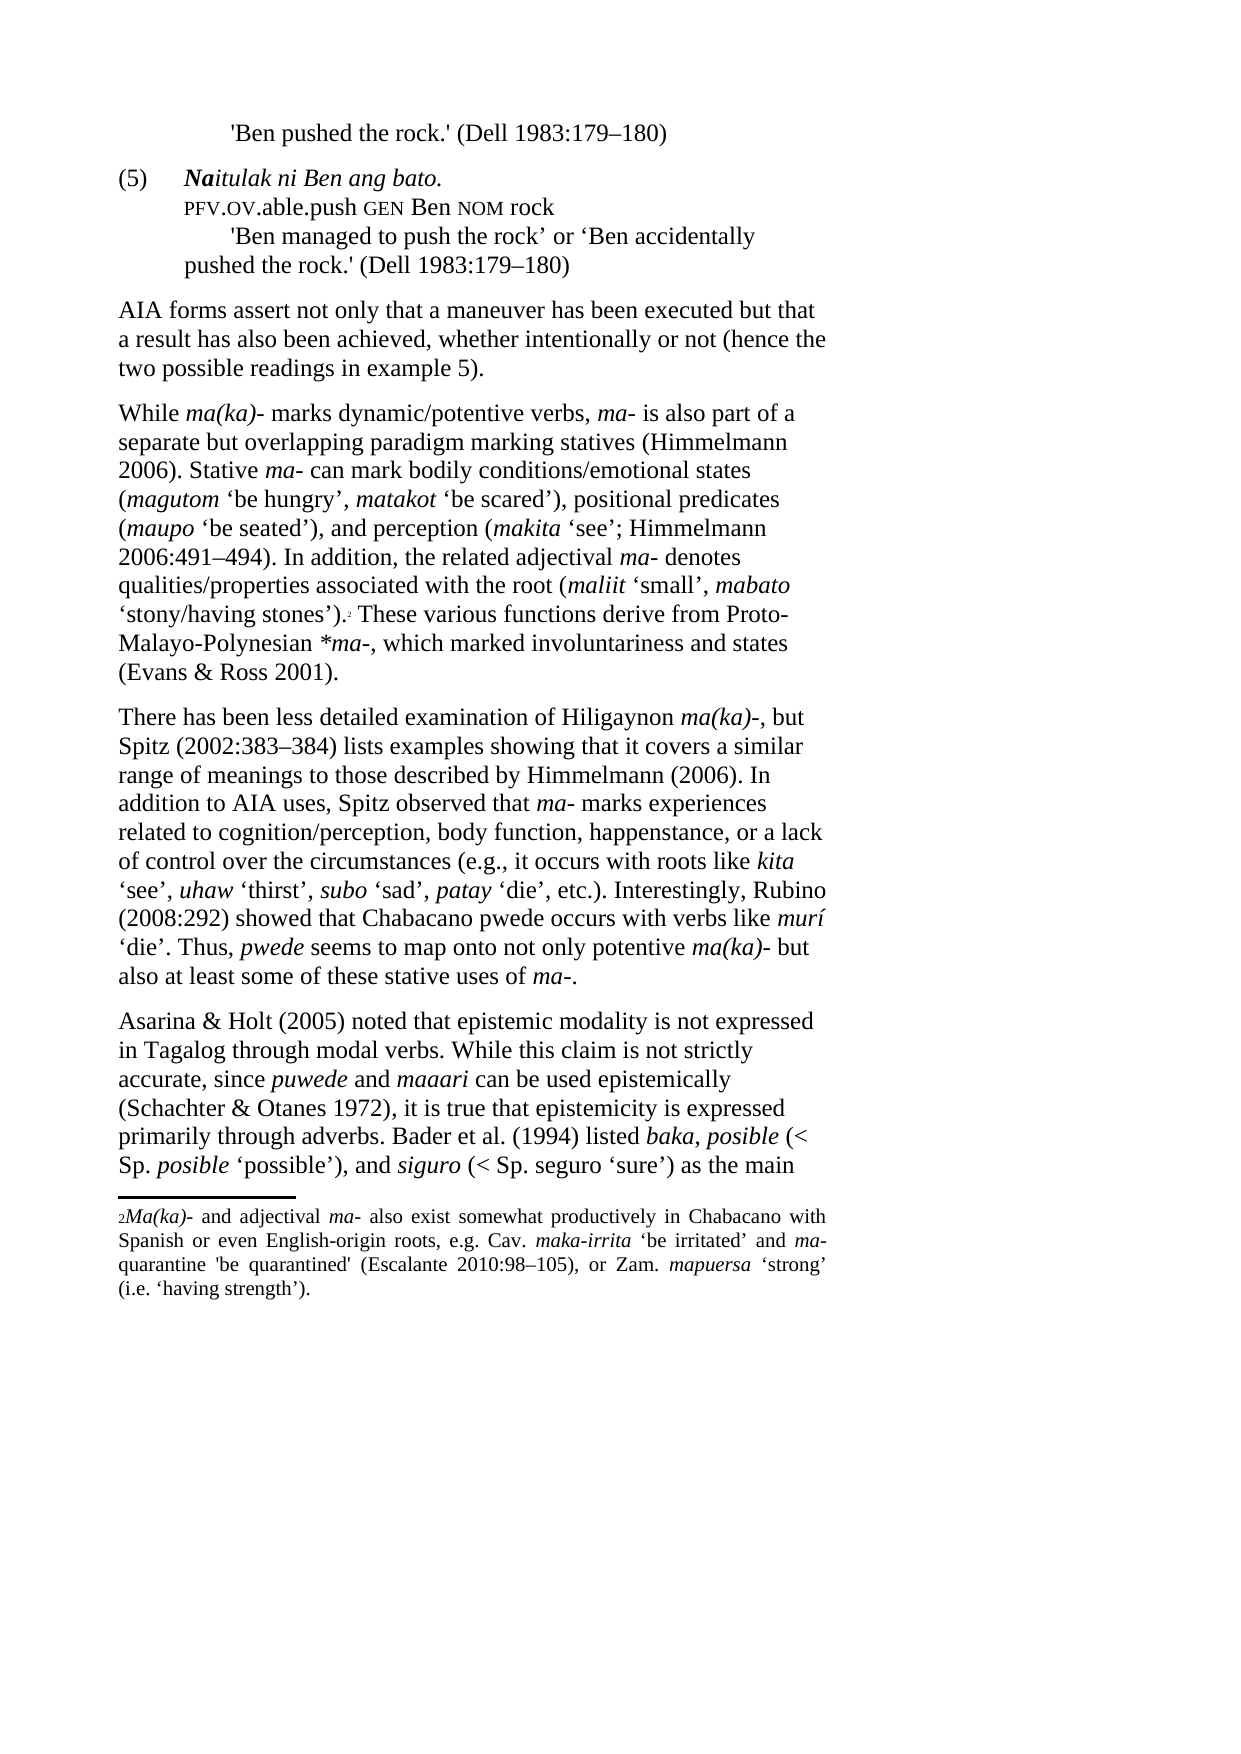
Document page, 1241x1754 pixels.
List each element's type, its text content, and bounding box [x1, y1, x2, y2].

text 'Ben pushed the rock.' (Dell 1983:179–180) [184, 118, 827, 147]
list Naitulak ni Ben ang bato. [118, 163, 827, 192]
text While ma(ka)- marks dynamic/potentive verbs, ma- is also part of a separate but overlapping paradigm marking statives (Himmelmann 2006). Stative ma- can mark bodily conditions/emotional states (magutom ‘be hungry’, matakot ‘be scared’), positional predicates (maupo ‘be seated’), and perception (makita ‘see’; Himmelmann 2006:491–494). In addition, the related adjectival ma- denotes qualities/properties associated with the root (maliit ‘small’, mabato ‘stony/having stones’). These various functions derive from Proto-Malayo-Polynesian *ma-, which marked involuntariness and states (Evans & Ross 2001). [118, 398, 827, 686]
text pfv.ov.able.push gen Ben nom rock [118, 192, 827, 221]
text There has been less detailed examination of Hiligaynon ma(ka)-, but Spitz (2002:383–384) lists examples showing that it covers a similar range of meanings to those described by Himmelmann (2006). In addition to AIA uses, Spitz observed that ma- marks experiences related to cognition/perception, body function, happenstance, or a lack of control over the circumstances (e.g., it occurs with roots like kita ‘see’, uhaw ‘thirst’, subo ‘sad’, patay ‘die’, etc.). Interestingly, Rubino (2008:292) showed that Chabacano pwede occurs with verbs like murí ‘die’. Thus, pwede seems to map onto not only potentive ma(ka)- but also at least some of these stative uses of ma-. [118, 702, 827, 990]
text Asarina & Holt (2005) noted that epistemic modality is not expressed in Tagalog through modal verbs. While this claim is not strictly accurate, since puwede and maaari can be used epistemically (Schachter & Otanes 1972), it is true that epistemicity is expressed primarily through adverbs. Bader et al. (1994) listed baka, posible (< Sp. posible ‘possible’), and siguro (< Sp. seguro ‘sure’) as the main [118, 1006, 827, 1179]
text Ma(ka)- and adjectival ma- also exist somewhat productively in Chabacano with Spanish or even English-origin roots, e.g. Cav. maka-irrita ‘be irritated’ and ma-quarantine 'be quarantined' (Escalante 2010:98–105), or Zam. mapuersa ‘strong’ (i.e. ‘having strength’). [118, 1203, 827, 1300]
text AIA forms assert not only that a maneuver has been executed but that a result has also been achieved, whether intentionally or not (hence the two possible readings in example 5). [118, 295, 827, 381]
text 'Ben managed to push the rock’ or ‘Ben accidentally pushed the rock.' (Dell 1983:179–180) [184, 221, 827, 278]
